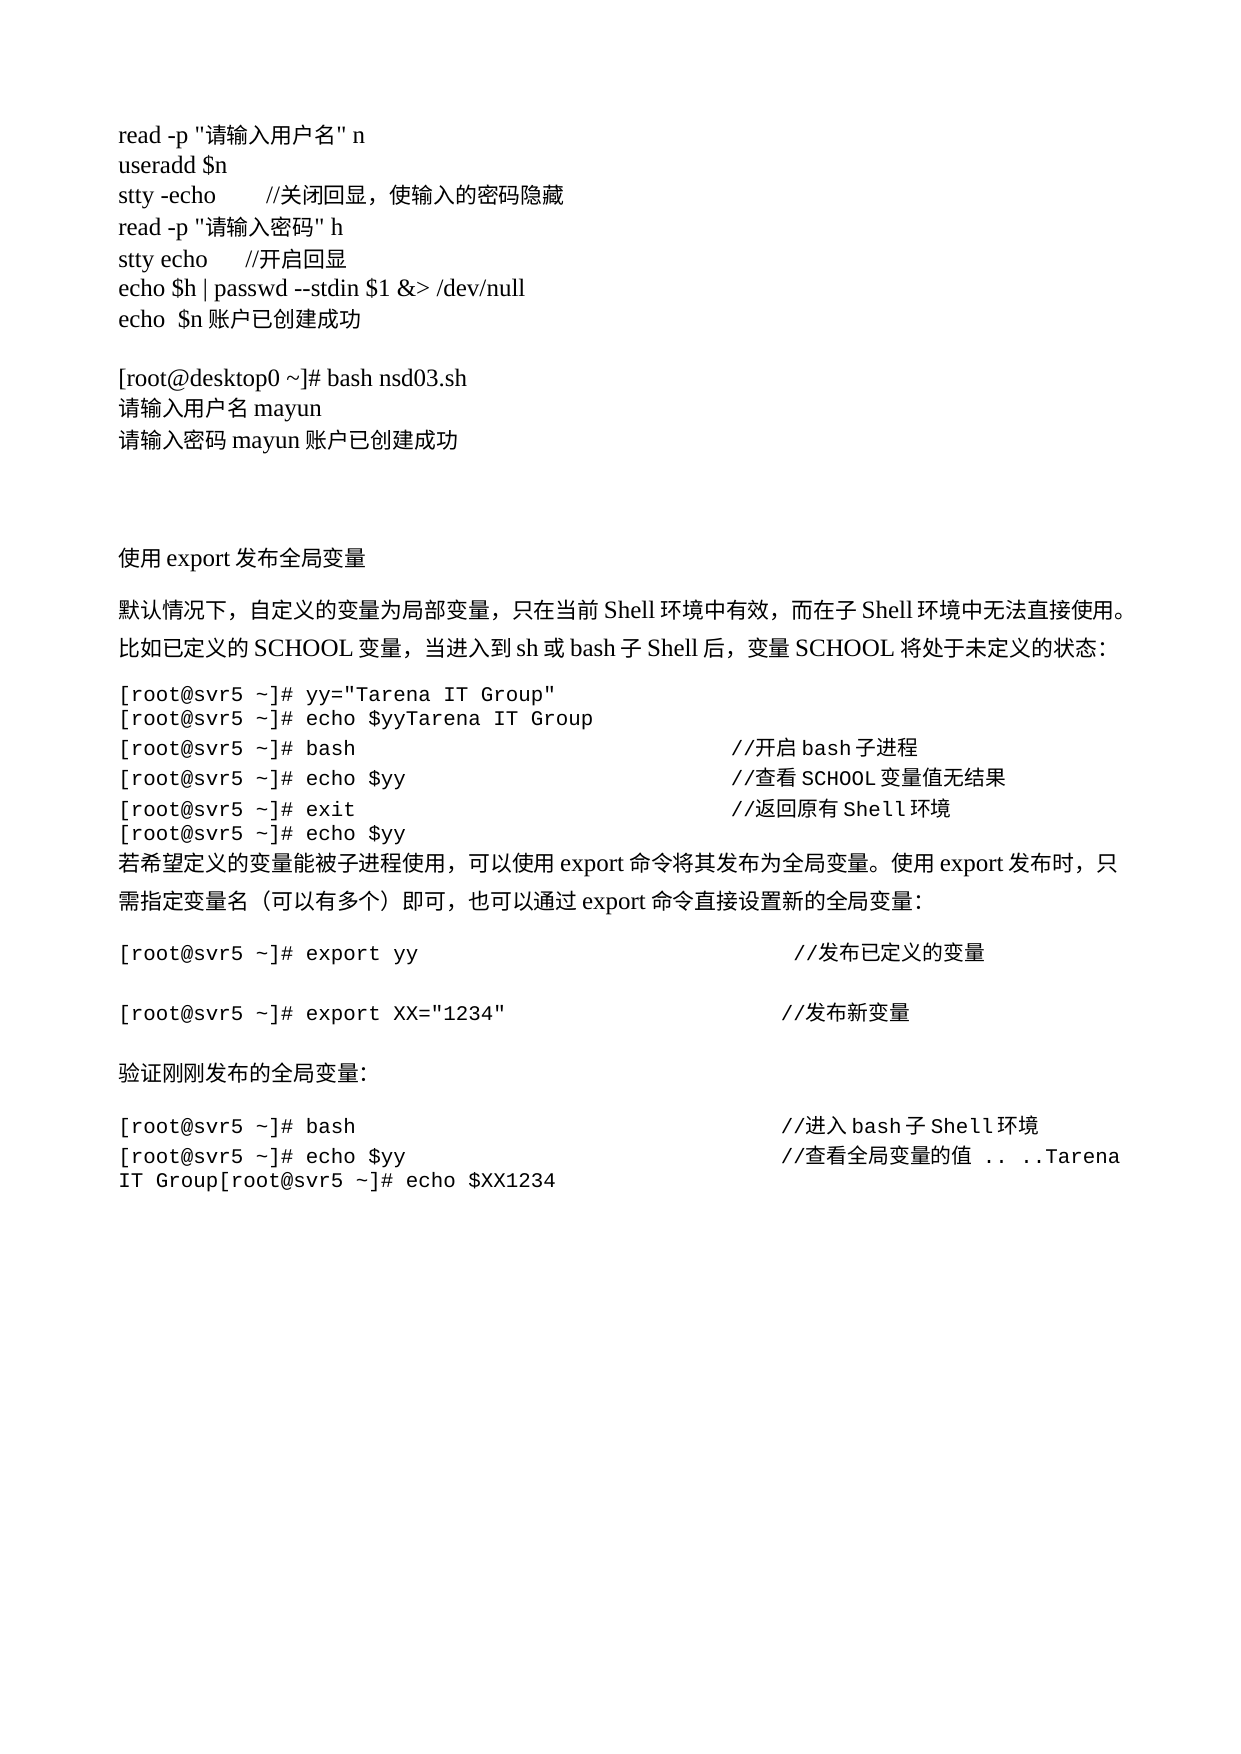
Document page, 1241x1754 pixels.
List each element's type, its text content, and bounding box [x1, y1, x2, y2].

text [root@svr5 ~]# bash //进入bash子Shell环境[root@svr5 ~]# echo $yy //查看全局变量的值 .. ..Tarena IT Group[root@svr5 ~]# echo $XX1234 [118, 1109, 1122, 1193]
text [root@desktop0 ~]# bash nsd03.sh [118, 363, 1122, 391]
text [root@svr5 ~]# yy="Tarena IT Group" [118, 684, 1122, 708]
text 若希望定义的变量能被子进程使用，可以使用export命令将其发布为全局变量。使用export发布时，只需指定变量名（可以有多个）即可，也可以通过export命令直接设置新的全局变量： [118, 846, 1122, 916]
text read -p "请输入用户名" n [118, 118, 1122, 150]
text 默认情况下，自定义的变量为局部变量，只在当前Shell环境中有效，而在子Shell环境中无法直接使用。比如已定义的SCHOOL变量，当进入到sh或bash子Shell后，变量SCHOOL将处于未定义的状态： [118, 593, 1122, 663]
text echo $n账户已创建成功 [118, 302, 1122, 334]
text 请输入用户名mayun [118, 391, 1122, 423]
text 使用export发布全局变量 [118, 541, 1122, 573]
text 请输入密码mayun账户已创建成功 [118, 423, 1122, 455]
text [root@svr5 ~]# echo $yyTarena IT Group [118, 708, 1122, 731]
text useradd $n [118, 150, 1122, 178]
text [root@svr5 ~]# echo $yy //查看SCHOOL变量值无结果[root@svr5 ~]# exit //返回原有Shell环境 [118, 762, 1122, 822]
text read -p "请输入密码" h [118, 210, 1122, 242]
text 验证刚刚发布的全局变量： [118, 1056, 1122, 1088]
text stty echo //开启回显 [118, 242, 1122, 273]
text [root@svr5 ~]# export XX="1234" //发布新变量 [118, 996, 1122, 1027]
text stty -echo //关闭回显，使输入的密码隐藏 [118, 178, 1122, 210]
text echo $h | passwd --stdin $1 &> /dev/null [118, 273, 1122, 302]
text [root@svr5 ~]# export yy //发布已定义的变量 [118, 937, 1122, 967]
text [root@svr5 ~]# bash //开启bash子进程 [118, 731, 1122, 762]
text [root@svr5 ~]# echo $yy [118, 822, 1122, 846]
